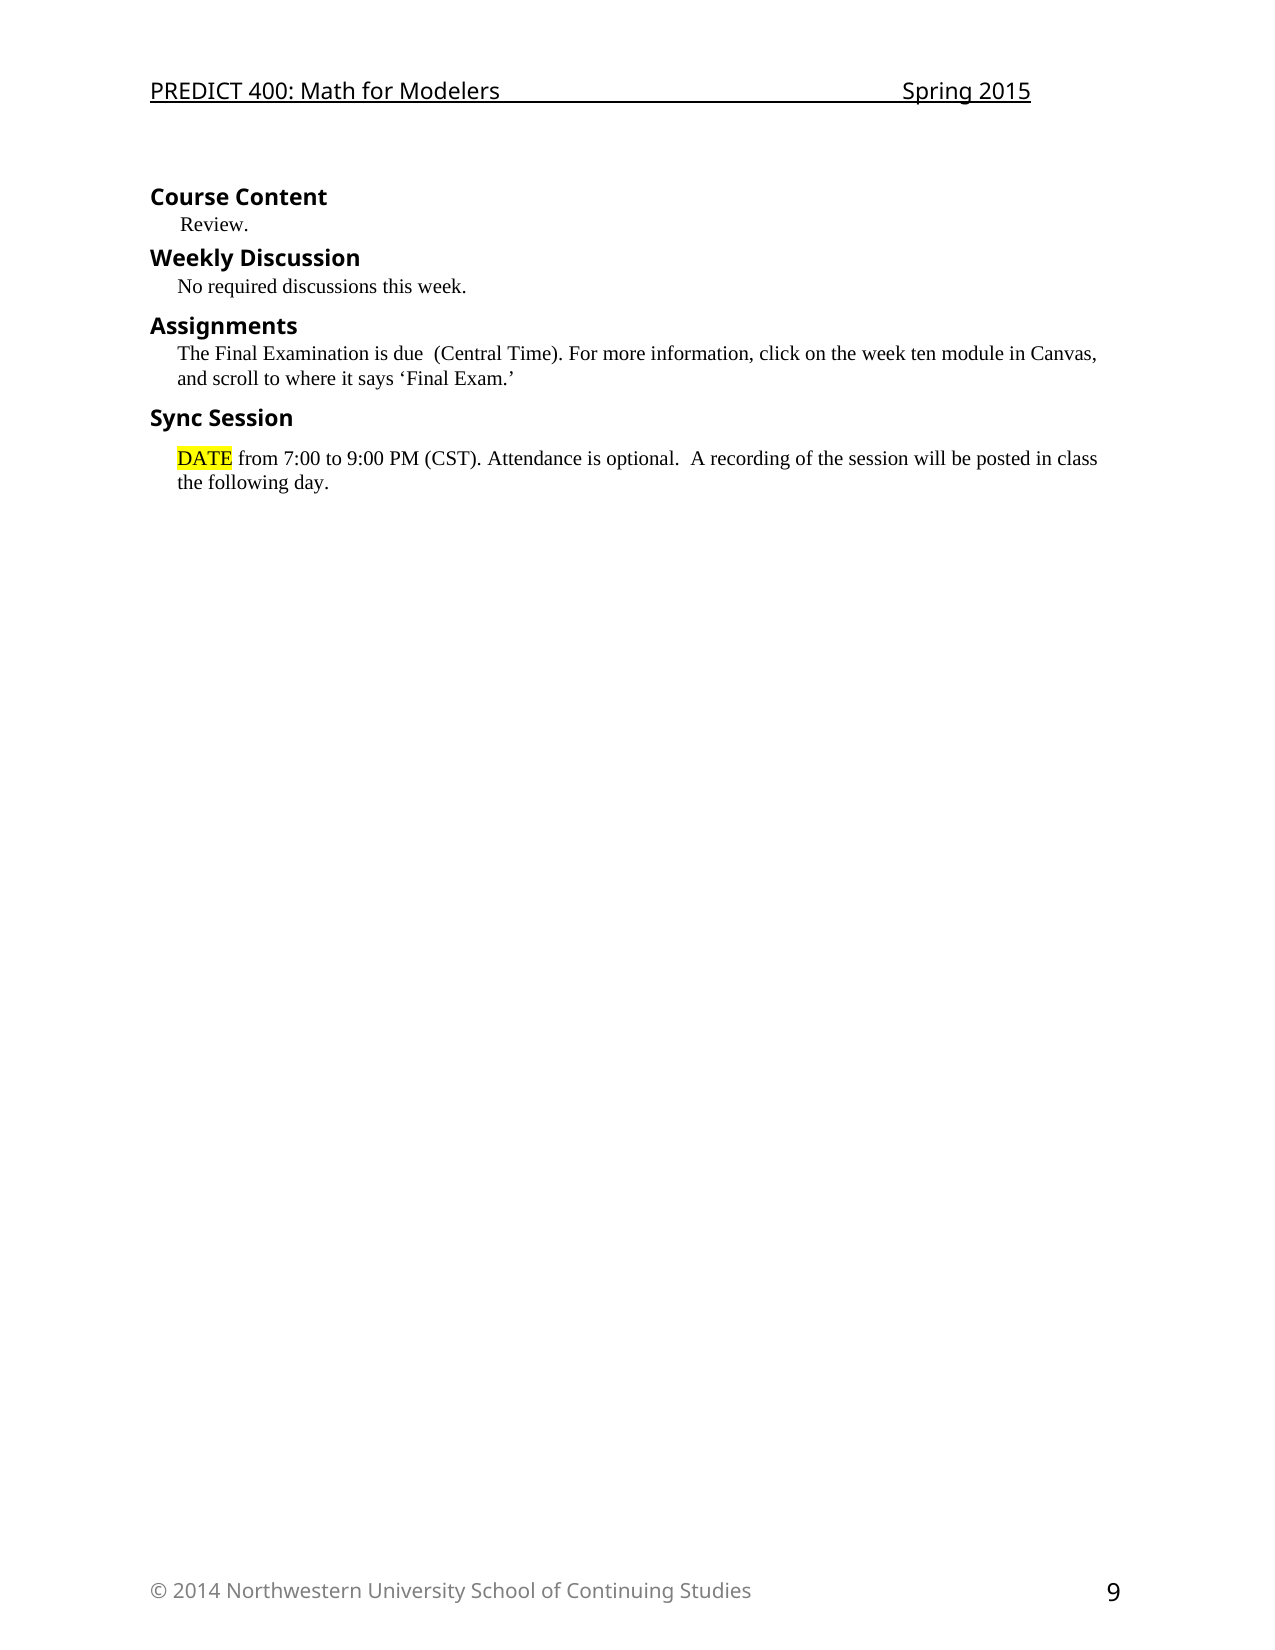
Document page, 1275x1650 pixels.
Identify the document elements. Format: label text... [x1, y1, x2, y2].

text No required discussions this week. [177, 273, 1125, 298]
text Weekly Discussion [150, 242, 1125, 273]
text Course Content [150, 181, 1125, 212]
text Assignments [150, 310, 1125, 341]
text Review. [180, 212, 1125, 236]
text The Final Examination is due (Central Time). For more information, click on the week ten module in Canvas, and scroll to where it says ‘Final Exam.’ [177, 341, 1125, 389]
text Sync Session [150, 402, 1125, 433]
text DATE from 7:00 to 9:00 PM (CST). Attendance is optional. A recording of the session will be posted in class the following day. [177, 446, 1125, 494]
